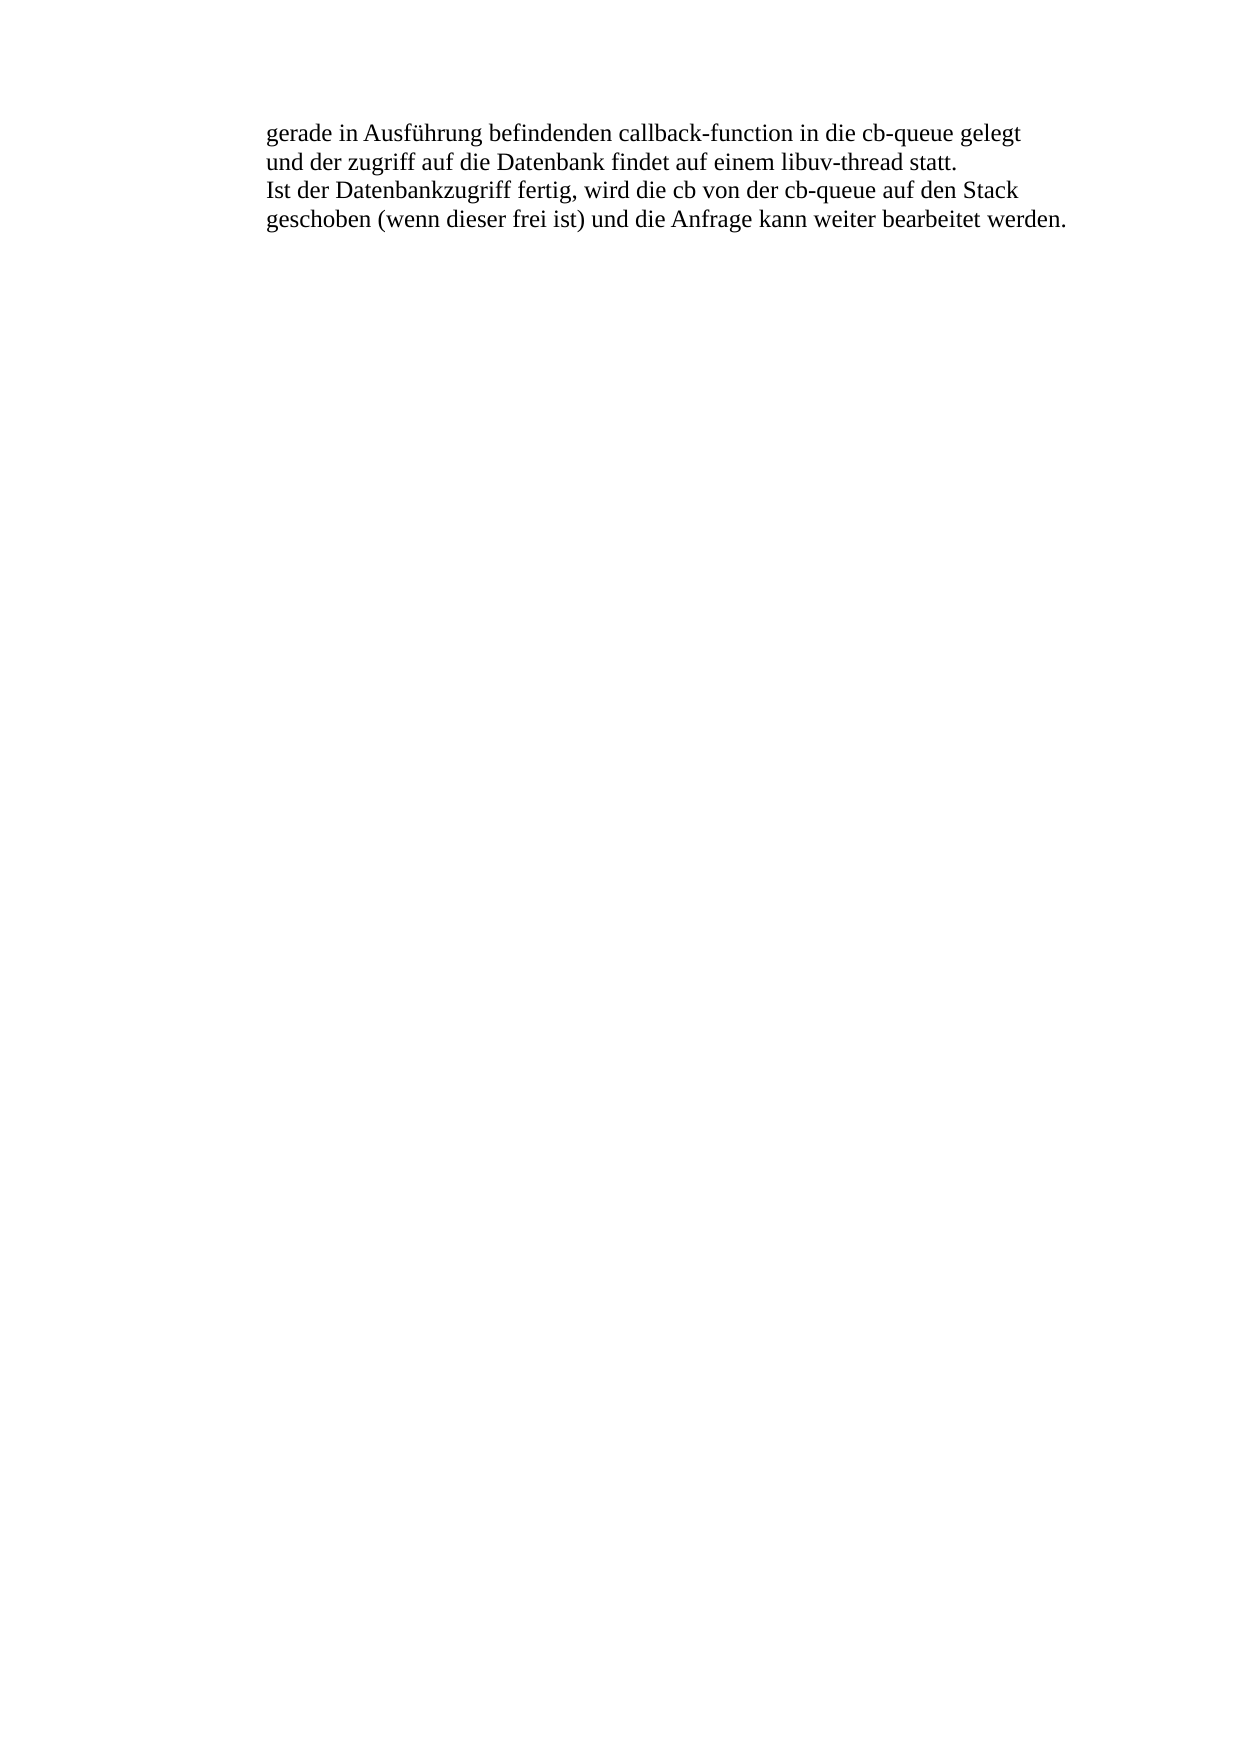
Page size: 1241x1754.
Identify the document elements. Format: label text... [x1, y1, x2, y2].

text Ist der Datenbankzugriff fertig, wird die cb von der cb-queue auf den Stack [118, 176, 1122, 204]
text geschoben (wenn dieser frei ist) und die Anfrage kann weiter bearbeitet werden. [118, 204, 1122, 233]
text und der zugriff auf die Datenbank findet auf einem libuv-thread statt. [118, 147, 1122, 176]
text gerade in Ausführung befindenden callback-function in die cb-queue gelegt [118, 118, 1122, 147]
